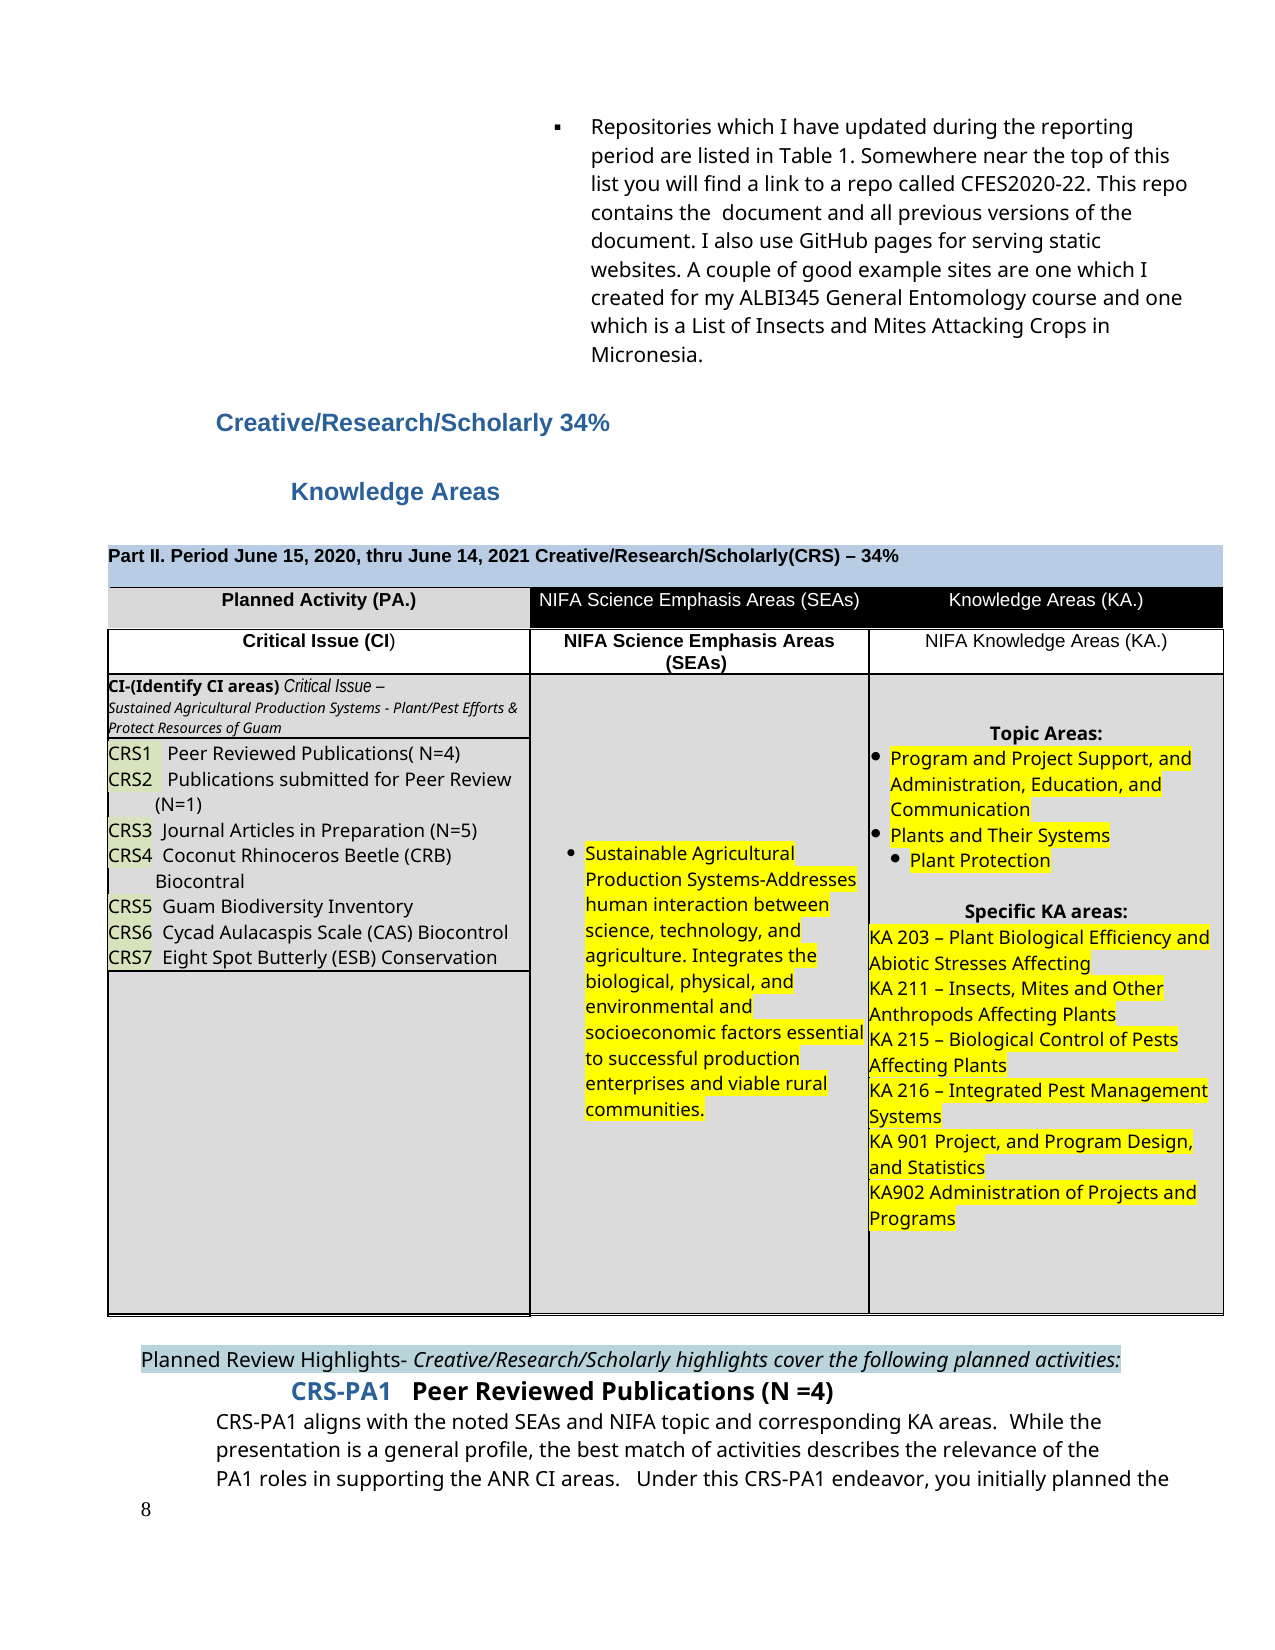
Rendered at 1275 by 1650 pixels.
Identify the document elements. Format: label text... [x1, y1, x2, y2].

text Planned Review Highlights- Creative/Research/Scholarly highlights cover the following planned activities: [141, 1345, 1191, 1373]
table_cell NIFA Science Emphasis Areas (SEAs)) [531, 630, 868, 673]
table_cell CI-(Identify CI areas) Critical Issue – Sustained Agricultural Production Systems - Plant/Pest Efforts & Protect Resources of Guam [109, 675, 529, 737]
table_cell CRS1 Peer Reviewed Publications( N=4) CRS2 Publications submitted for Peer Review (N=1) CRS3 Journal Articles in Preparation (N=5) CRS4 Coconut Rhinoceros Beetle (CRB) Biocontral CRS5 Guam Biodiversity Inventory CRS6 Cycad Aulacaspis Scale (CAS) Biocontrol CRS7 Eight Spot Butterly (ESB) Conservation [109, 739, 529, 970]
subtitle Knowledge Areas [291, 477, 1191, 505]
table_cell Planned Activity (PA.) [108, 587, 530, 628]
table_cell NIFA Knowledge Areas (KA.) [870, 630, 1223, 673]
table_cell [109, 972, 529, 1313]
table_header Part II. Period June 15, 2020, thru June 14, 2021 Creative/Research/Scholarly(CRS) – 34% [108, 545, 1223, 587]
table_cell Critical Issue (CI) [109, 630, 529, 673]
table_cell NIFA Science Emphasis Areas (SEAs) [530, 588, 869, 628]
list Repositories which I have updated during the reporting period are listed in Table 1. Somewhere near the top of this list you will find a link to a repo called CFES2020-22. This repo contains the document and all previous versions of the document. I also use GitHub pages for serving static websites. A couple of good example sites are one which I created for my ALBI345 General Entomology course and one which is a List of Insects and Mites Attacking Crops in Micronesia. [553, 112, 1191, 368]
subtitle CRS-PA1 Peer Reviewed Publications (N =4) [291, 1373, 1191, 1407]
table_cell Knowledge Areas (KA.) [869, 587, 1223, 628]
table_cell Sustainable Agricultural Production Systems-Addresses human interaction between science, technology, and agriculture. Integrates the biological, physical, and environmental and socioeconomic factors essential to successful production enterprises and viable rural communities. [531, 675, 868, 1313]
table_cell Topic Areas: Program and Project Support, and Administration, Education, and Communication Plants and Their Systems Plant Protection Specific KA areas: KA 203 – Plant Biological Efficiency and Abiotic Stresses Affecting KA 211 – Insects, Mites and Other Anthropods Affecting Plants KA 215 – Biological Control of Pests Affecting Plants KA 216 – Integrated Pest Management Systems KA 901 Project, and Program Design, and Statistics KA902 Administration of Projects and Programs [870, 675, 1223, 1313]
text CRS-PA1 aligns with the noted SEAs and NIFA topic and corresponding KA areas. While the presentation is a general profile, the best match of activities describes the relevance of the PA1 roles in supporting the ANR CI areas. Under this CRS-PA1 endeavor, you initially planned the [216, 1407, 1191, 1492]
subtitle Creative/Research/Scholarly 34% [216, 408, 1191, 437]
